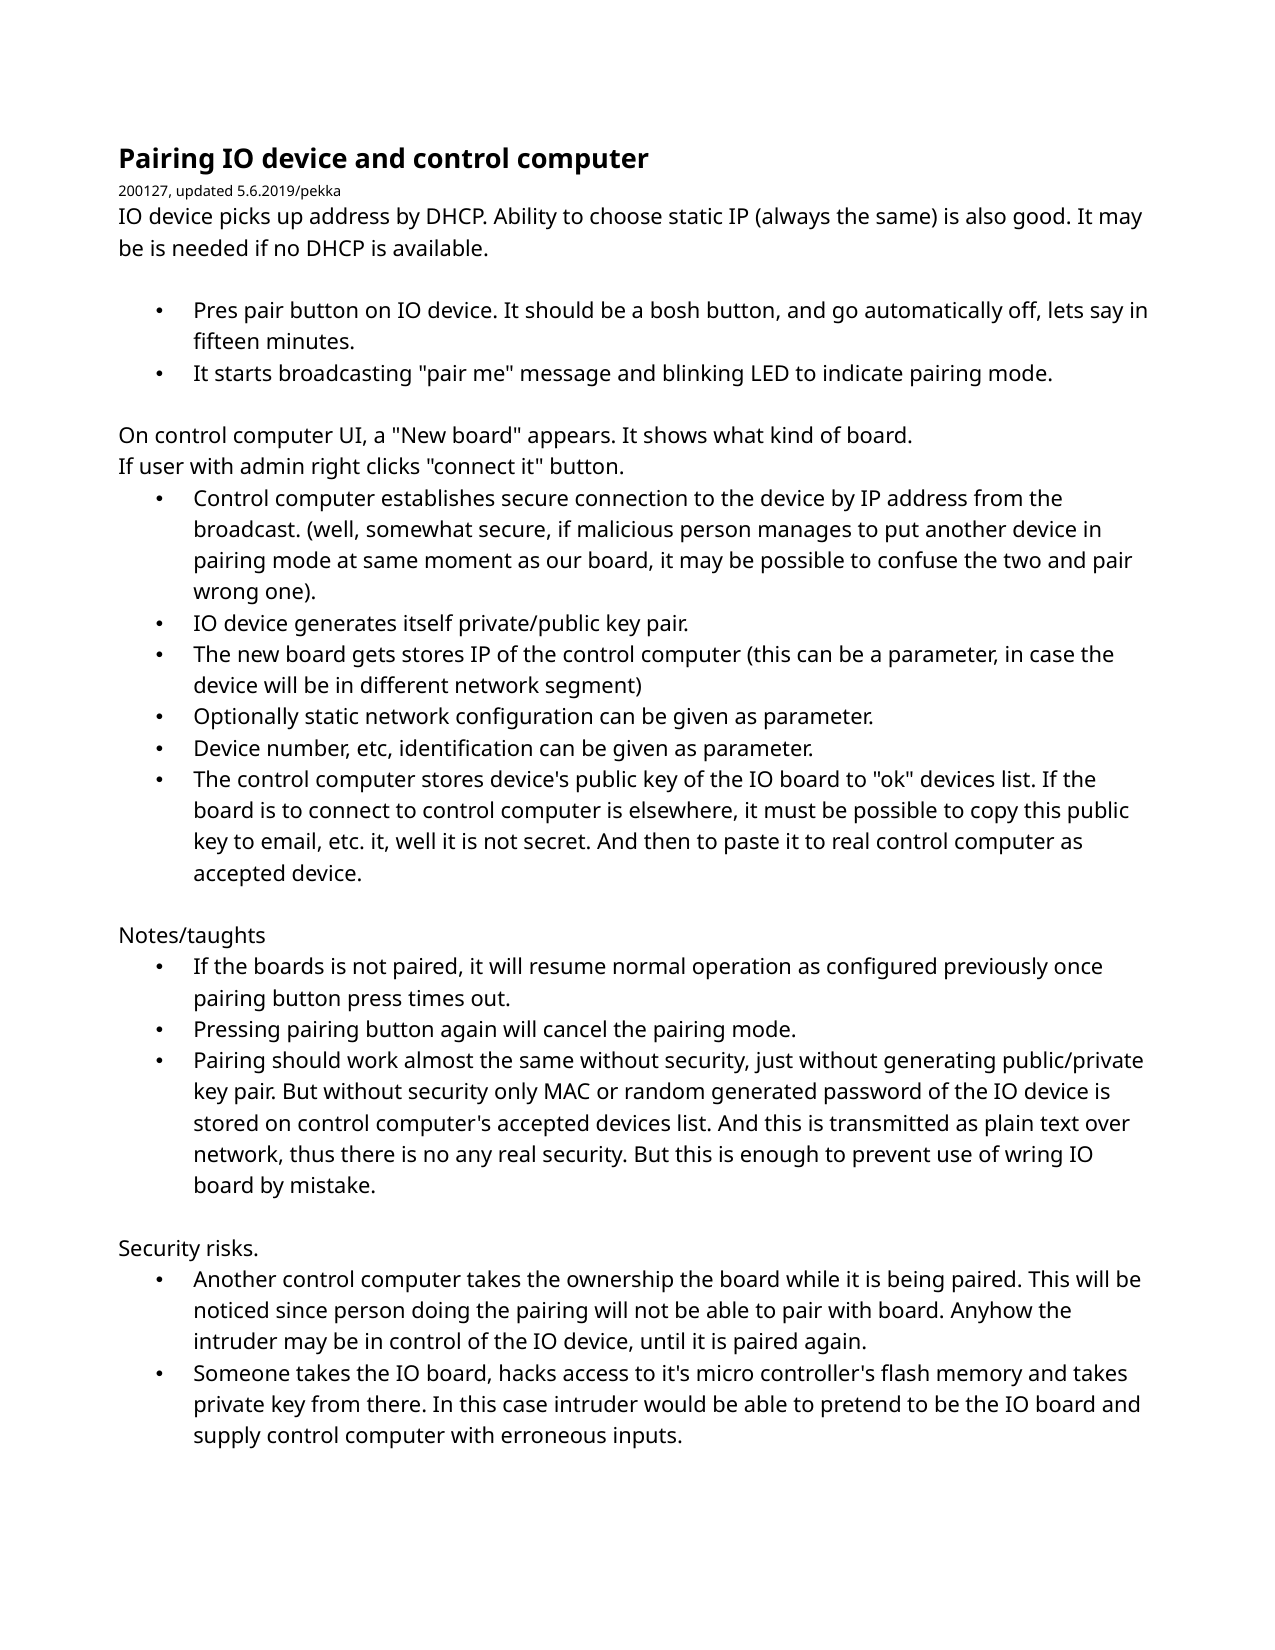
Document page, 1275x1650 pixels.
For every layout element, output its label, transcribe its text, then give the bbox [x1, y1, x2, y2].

list Someone takes the IO board, hacks access to it's micro controller's flash memory and takes private key from there. In this case intruder would be able to pretend to be the IO board and supply control computer with erroneous inputs. [156, 1358, 1157, 1450]
text Notes/taughts [118, 920, 1157, 950]
text On control computer UI, a "New board" appears. It shows what kind of board. [118, 420, 1157, 450]
text IO device picks up address by DHCP. Ability to choose static IP (always the same) is also good. It may be is needed if no DHCP is available. [118, 201, 1157, 262]
list Another control computer takes the ownership the board while it is being paired. This will be noticed since person doing the pairing will not be able to pair with board. Anyhow the intruder may be in control of the IO device, until it is paired again. [156, 1264, 1157, 1356]
list Control computer establishes secure connection to the device by IP address from the broadcast. (well, somewhat secure, if malicious person manages to put another device in pairing mode at same moment as our board, it may be possible to confuse the two and pair wrong one). [156, 483, 1157, 606]
text 200127, updated 5.6.2019/pekka [118, 181, 1157, 200]
list It starts broadcasting "pair me" message and blinking LED to indicate pairing mode. [156, 358, 1157, 387]
list The control computer stores device's public key of the IO board to "ok" devices list. If the board is to connect to control computer is elsewhere, it must be possible to copy this public key to email, etc. it, well it is not secret. And then to paste it to real control computer as accepted device. [156, 764, 1157, 887]
list Pairing should work almost the same without security, just without generating public/private key pair. But without security only MAC or random generated password of the IO device is stored on control computer's accepted devices list. And this is transmitted as plain text over network, thus there is no any real security. But this is enough to prevent use of wring IO board by mistake. [156, 1045, 1157, 1200]
list If the boards is not paired, it will resume normal operation as configured previously once pairing button press times out. [156, 951, 1157, 1012]
list The new board gets stores IP of the control computer (this can be a parameter, in case the device will be in different network segment) [156, 639, 1157, 700]
text Security risks. [118, 1233, 1157, 1262]
list Pres pair button on IO device. It should be a bosh button, and go automatically off, lets say in fifteen minutes. [156, 295, 1157, 356]
text If user with admin right clicks "connect it" button. [118, 451, 1157, 481]
list Optionally static network configuration can be given as parameter. [156, 701, 1157, 731]
list Pressing pairing button again will cancel the pairing mode. [156, 1014, 1157, 1044]
list Device number, etc, identification can be given as parameter. [156, 733, 1157, 762]
list IO device generates itself private/public key pair. [156, 608, 1157, 637]
subtitle Pairing IO device and control computer [118, 139, 1157, 176]
